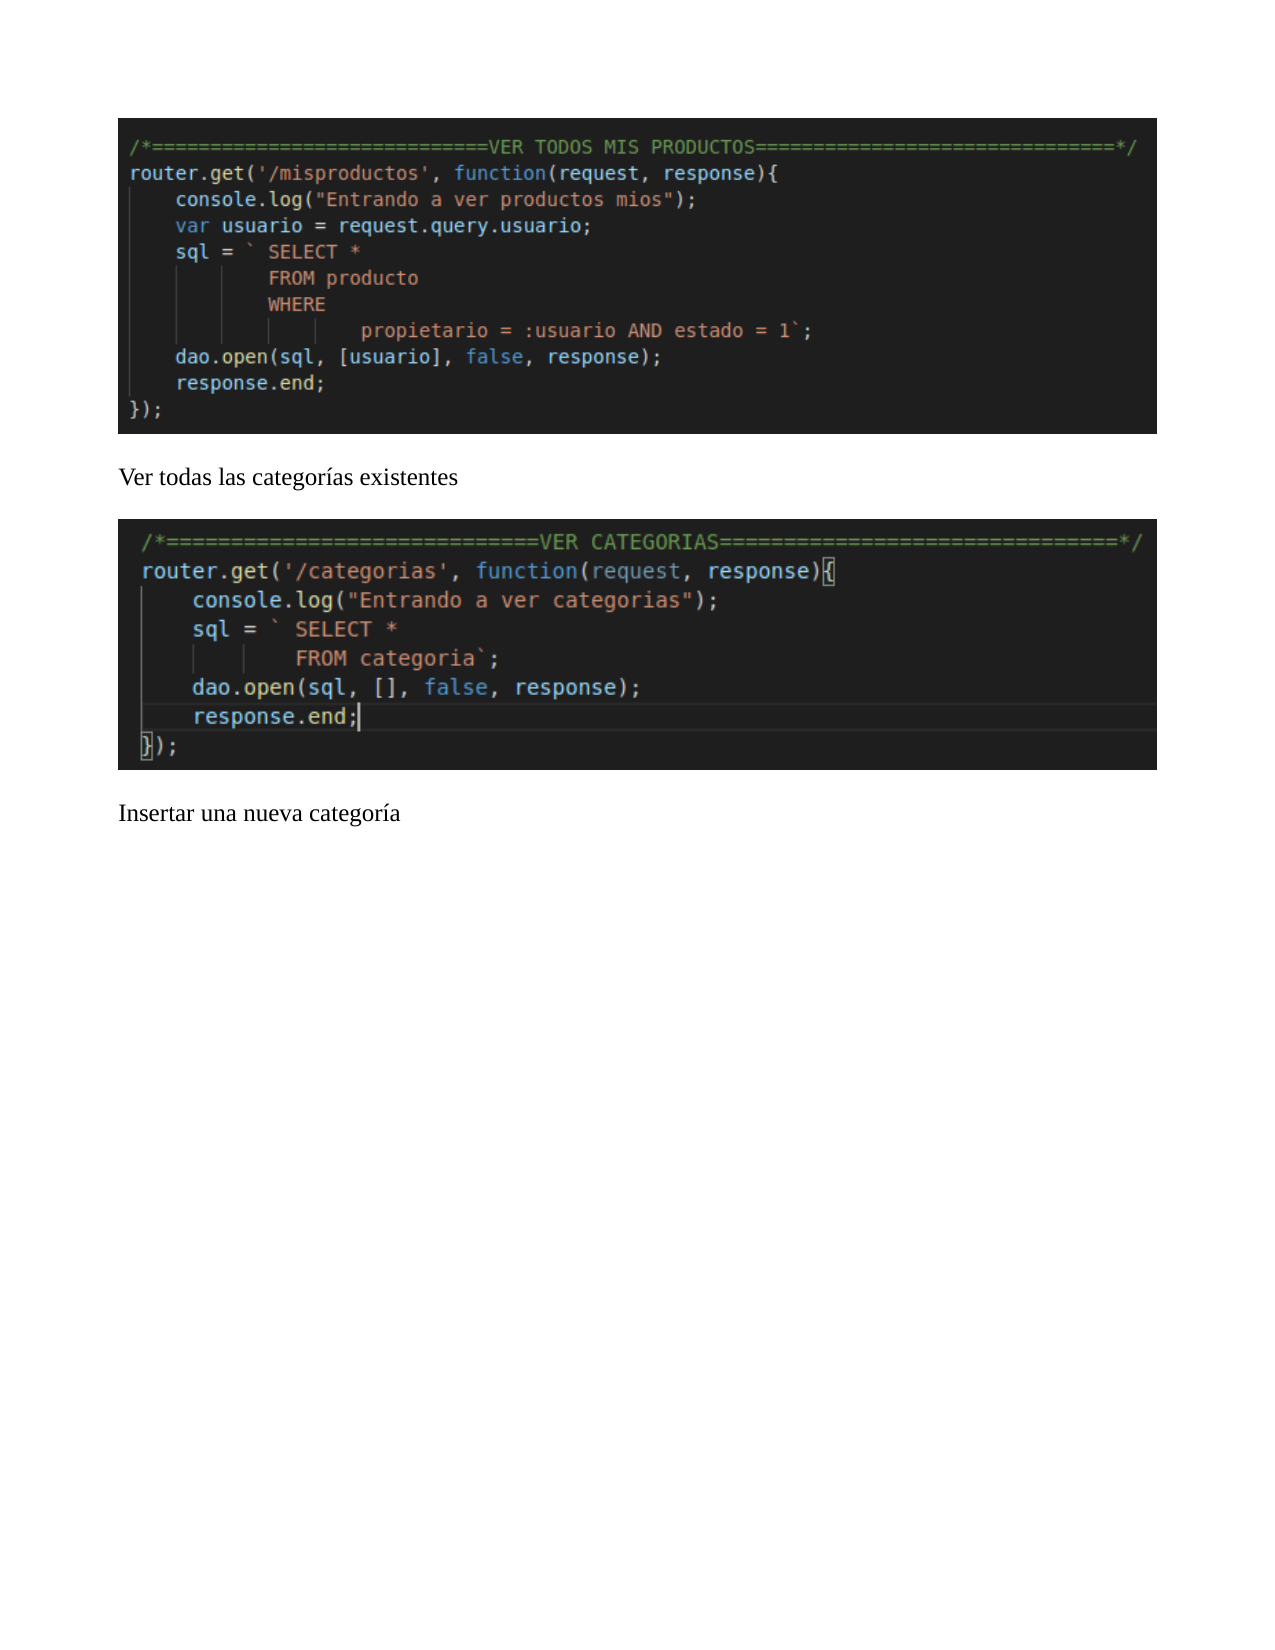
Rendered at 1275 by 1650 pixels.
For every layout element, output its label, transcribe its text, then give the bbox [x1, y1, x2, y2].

text Insertar una nueva categoría [118, 770, 1157, 827]
picture [118, 118, 1157, 434]
text Ver todas las categorías existentes [118, 434, 1157, 491]
picture [118, 519, 1157, 770]
